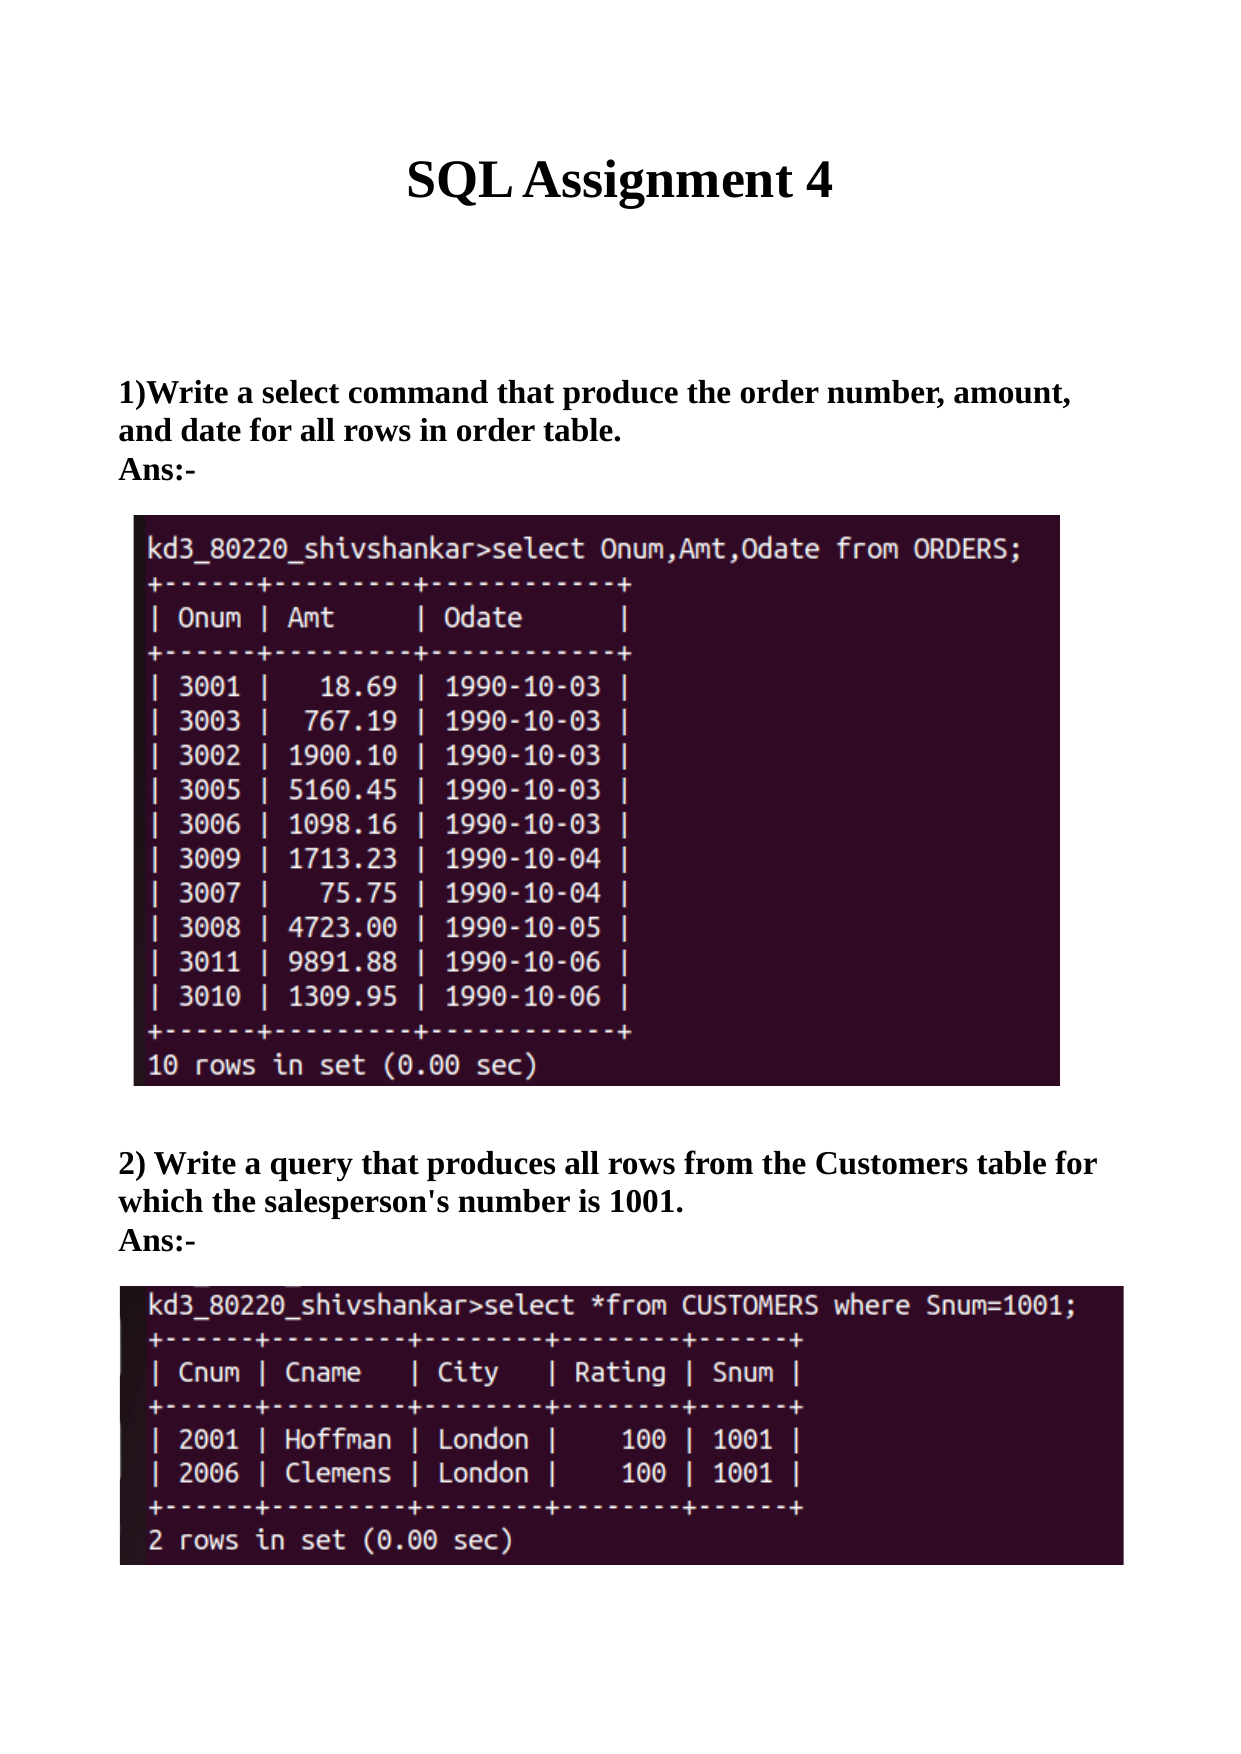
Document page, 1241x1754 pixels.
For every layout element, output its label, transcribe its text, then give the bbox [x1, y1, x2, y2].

picture [119, 1286, 1124, 1565]
picture [133, 515, 1060, 1086]
text Ans:- [118, 1220, 1122, 1258]
text 2) Write a query that produces all rows from the Customers table for which the salesperson's number is 1001. [118, 1143, 1122, 1220]
text Ans:- [118, 449, 1122, 487]
text 1)Write a select command that produce the order number, amount, and date for all rows in order table. [118, 372, 1122, 449]
text SQL Assignment 4 [118, 147, 1122, 209]
